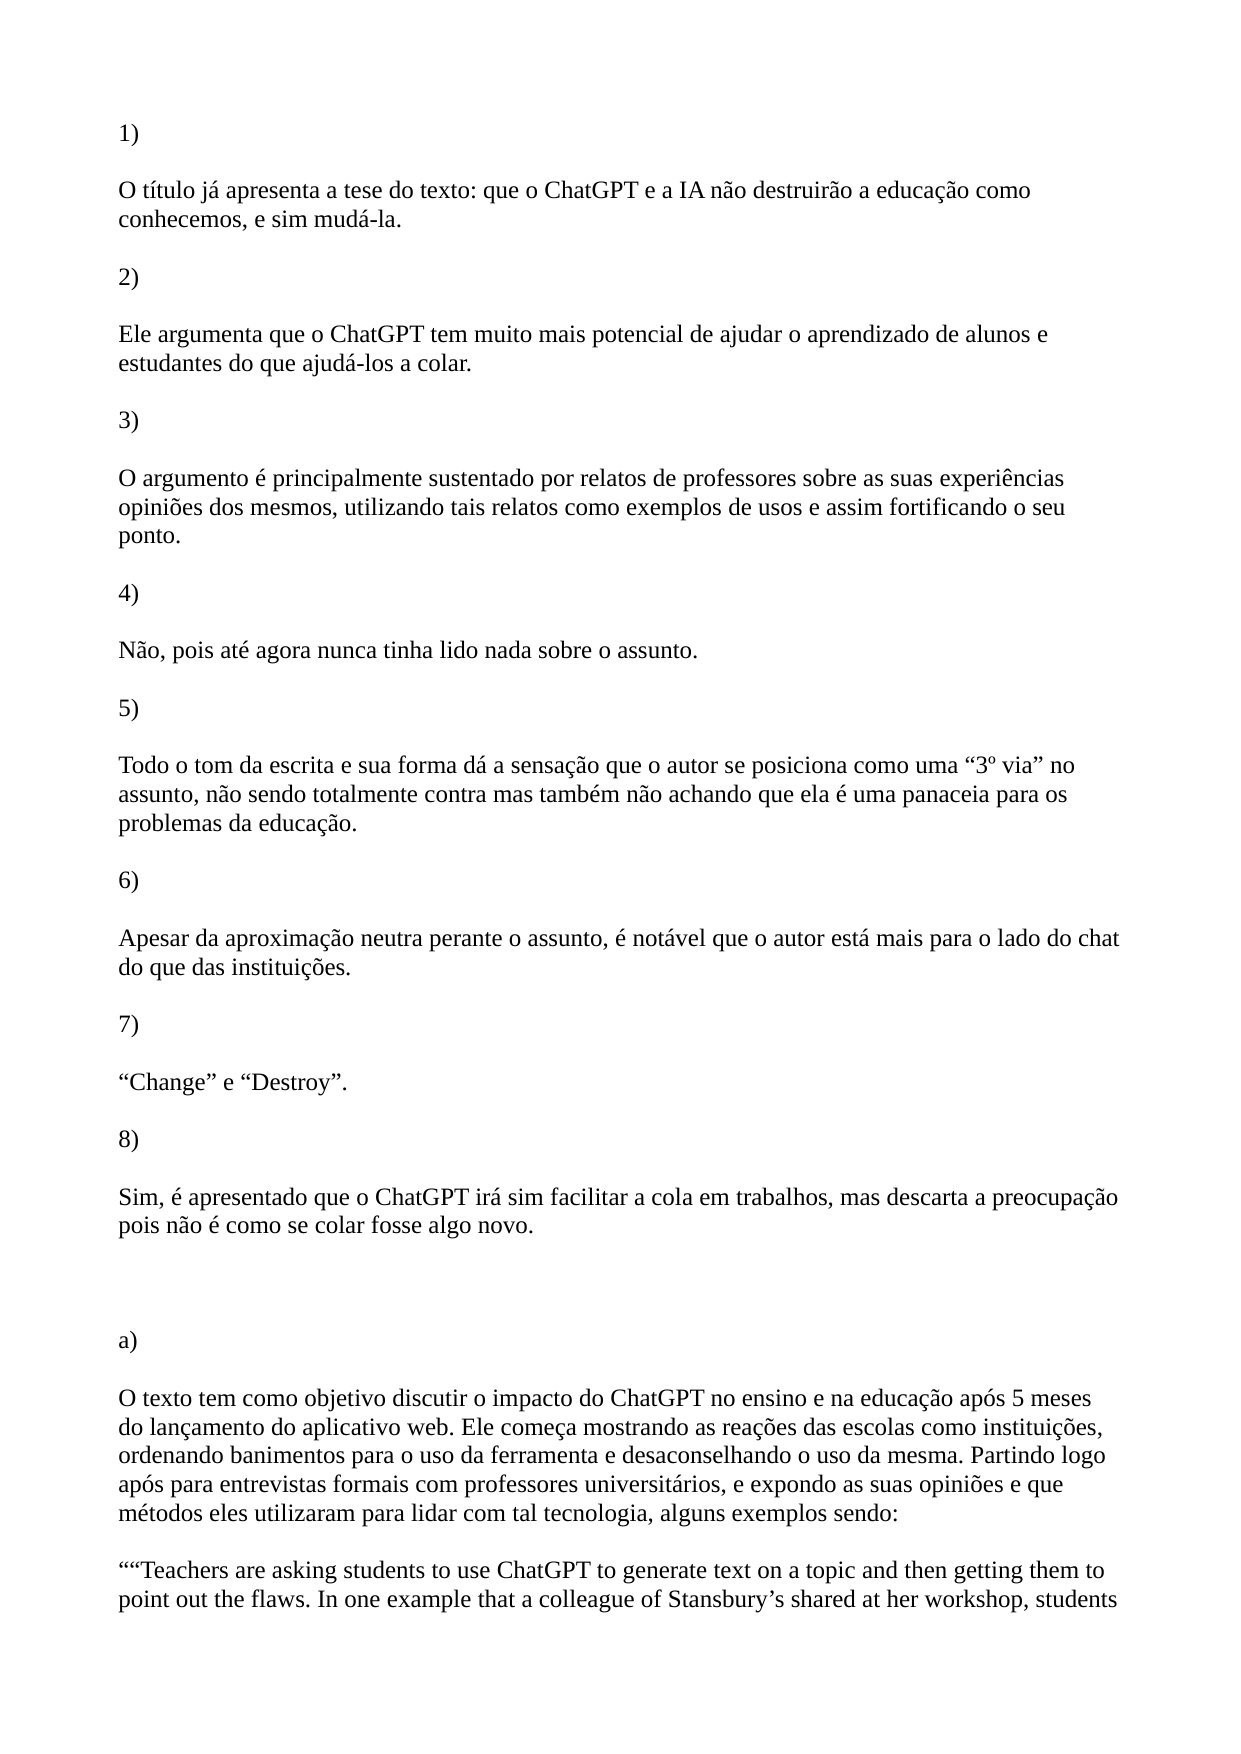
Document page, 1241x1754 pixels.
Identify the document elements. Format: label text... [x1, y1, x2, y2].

text a) [118, 1326, 1122, 1354]
text Não, pois até agora nunca tinha lido nada sobre o assunto. [118, 636, 1122, 664]
text 8) [118, 1124, 1122, 1153]
text 2) [118, 262, 1122, 291]
text Sim, é apresentado que o ChatGPT irá sim facilitar a cola em trabalhos, mas descarta a preocupação pois não é como se colar fosse algo novo. [118, 1182, 1122, 1239]
text 7) [118, 1009, 1122, 1038]
text 1) [118, 118, 1122, 147]
text O texto tem como objetivo discutir o impacto do ChatGPT no ensino e na educação após 5 meses do lançamento do aplicativo web. Ele começa mostrando as reações das escolas como instituições, ordenando banimentos para o uso da ferramenta e desaconselhando o uso da mesma. Partindo logo após para entrevistas formais com professores universitários, e expondo as suas opiniões e que métodos eles utilizaram para lidar com tal tecnologia, alguns exemplos sendo: [118, 1383, 1122, 1527]
text Apesar da aproximação neutra perante o assunto, é notável que o autor está mais para o lado do chat do que das instituições. [118, 923, 1122, 981]
text ““Teachers are asking students to use ChatGPT to generate text on a topic and then getting them to point out the flaws. In one example that a colleague of Stansbury’s shared at her workshop, students [118, 1556, 1122, 1613]
text O título já apresenta a tese do texto: que o ChatGPT e a IA não destruirão a educação como conhecemos, e sim mudá-la. [118, 176, 1122, 233]
text 3) [118, 406, 1122, 434]
text O argumento é principalmente sustentado por relatos de professores sobre as suas experiências opiniões dos mesmos, utilizando tais relatos como exemplos de usos e assim fortificando o seu ponto. [118, 463, 1122, 549]
text Todo o tom da escrita e sua forma dá a sensação que o autor se posiciona como uma “3º via” no assunto, não sendo totalmente contra mas também não achando que ela é uma panaceia para os problemas da educação. [118, 751, 1122, 837]
text “Change” e “Destroy”. [118, 1067, 1122, 1096]
text Ele argumenta que o ChatGPT tem muito mais potencial de ajudar o aprendizado de alunos e estudantes do que ajudá-los a colar. [118, 319, 1122, 377]
text 5) [118, 693, 1122, 722]
text 4) [118, 578, 1122, 607]
text 6) [118, 866, 1122, 894]
